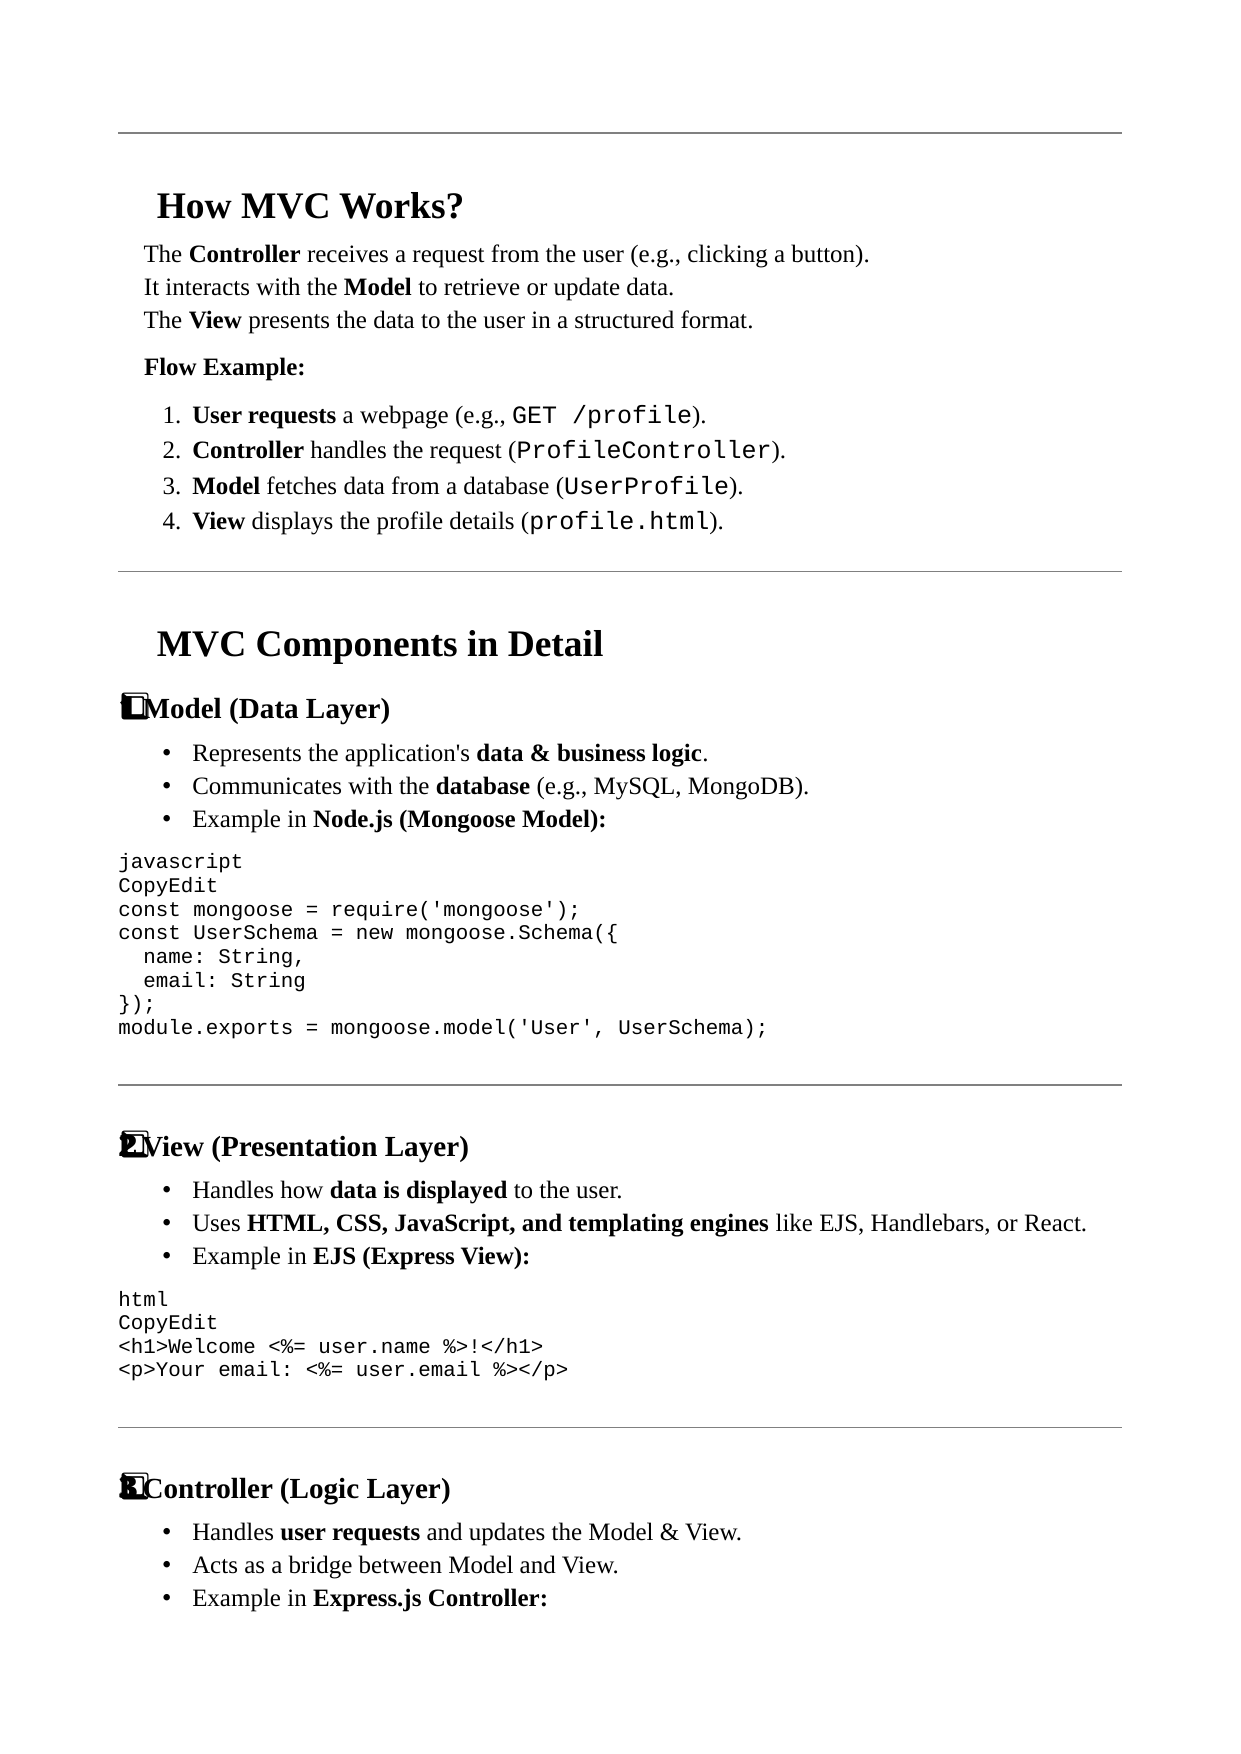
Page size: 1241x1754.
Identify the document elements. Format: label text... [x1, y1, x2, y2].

text CopyEdit [118, 1312, 1122, 1336]
list Uses HTML, CSS, JavaScript, and templating engines like EJS, Handlebars, or React. [162, 1208, 1122, 1237]
text const UserSchema = new mongoose.Schema({ [118, 922, 1122, 946]
text const mongoose = require('mongoose'); [118, 899, 1122, 922]
text <p>Your email: <%= user.email %></p> [118, 1359, 1122, 1383]
subtitle 1️⃣ Model (Data Layer) [118, 692, 1122, 725]
list Model fetches data from a database (UserProfile). [162, 471, 1122, 502]
text html [118, 1288, 1122, 1312]
text module.exports = mongoose.model('User', UserSchema); [118, 1017, 1122, 1041]
list Communicates with the database (e.g., MySQL, MongoDB). [162, 771, 1122, 799]
list Handles user requests and updates the Model & View. [162, 1517, 1122, 1546]
text javascript [118, 851, 1122, 875]
list Represents the application's data & business logic. [162, 738, 1122, 766]
text 🔹 Flow Example: [118, 352, 1122, 381]
list Example in EJS (Express View): [162, 1241, 1122, 1270]
text email: String [118, 969, 1122, 993]
subtitle 🔹 How MVC Works? [118, 183, 1122, 226]
list View displays the profile details (profile.html). [162, 506, 1122, 537]
text <h1>Welcome <%= user.name %>!</h1> [118, 1336, 1122, 1359]
text name: String, [118, 946, 1122, 969]
list Controller handles the request (ProfileController). [162, 436, 1122, 466]
list Acts as a bridge between Model and View. [162, 1551, 1122, 1579]
subtitle 2️⃣ View (Presentation Layer) [118, 1129, 1122, 1162]
text 📌 The Controller receives a request from the user (e.g., clicking a button). 📌 It interacts with the Model to retrieve or update data. 📌 The View presents the data to the user in a structured format. [118, 239, 1122, 334]
text CopyEdit [118, 875, 1122, 899]
list Example in Node.js (Mongoose Model): [162, 804, 1122, 832]
list Handles how data is displayed to the user. [162, 1175, 1122, 1204]
list User requests a webpage (e.g., GET /profile). [162, 400, 1122, 431]
subtitle 3️⃣ Controller (Logic Layer) [118, 1471, 1122, 1505]
subtitle 🔹 MVC Components in Detail [118, 621, 1122, 664]
list Example in Express.js Controller: [162, 1583, 1122, 1612]
text }); [118, 993, 1122, 1017]
